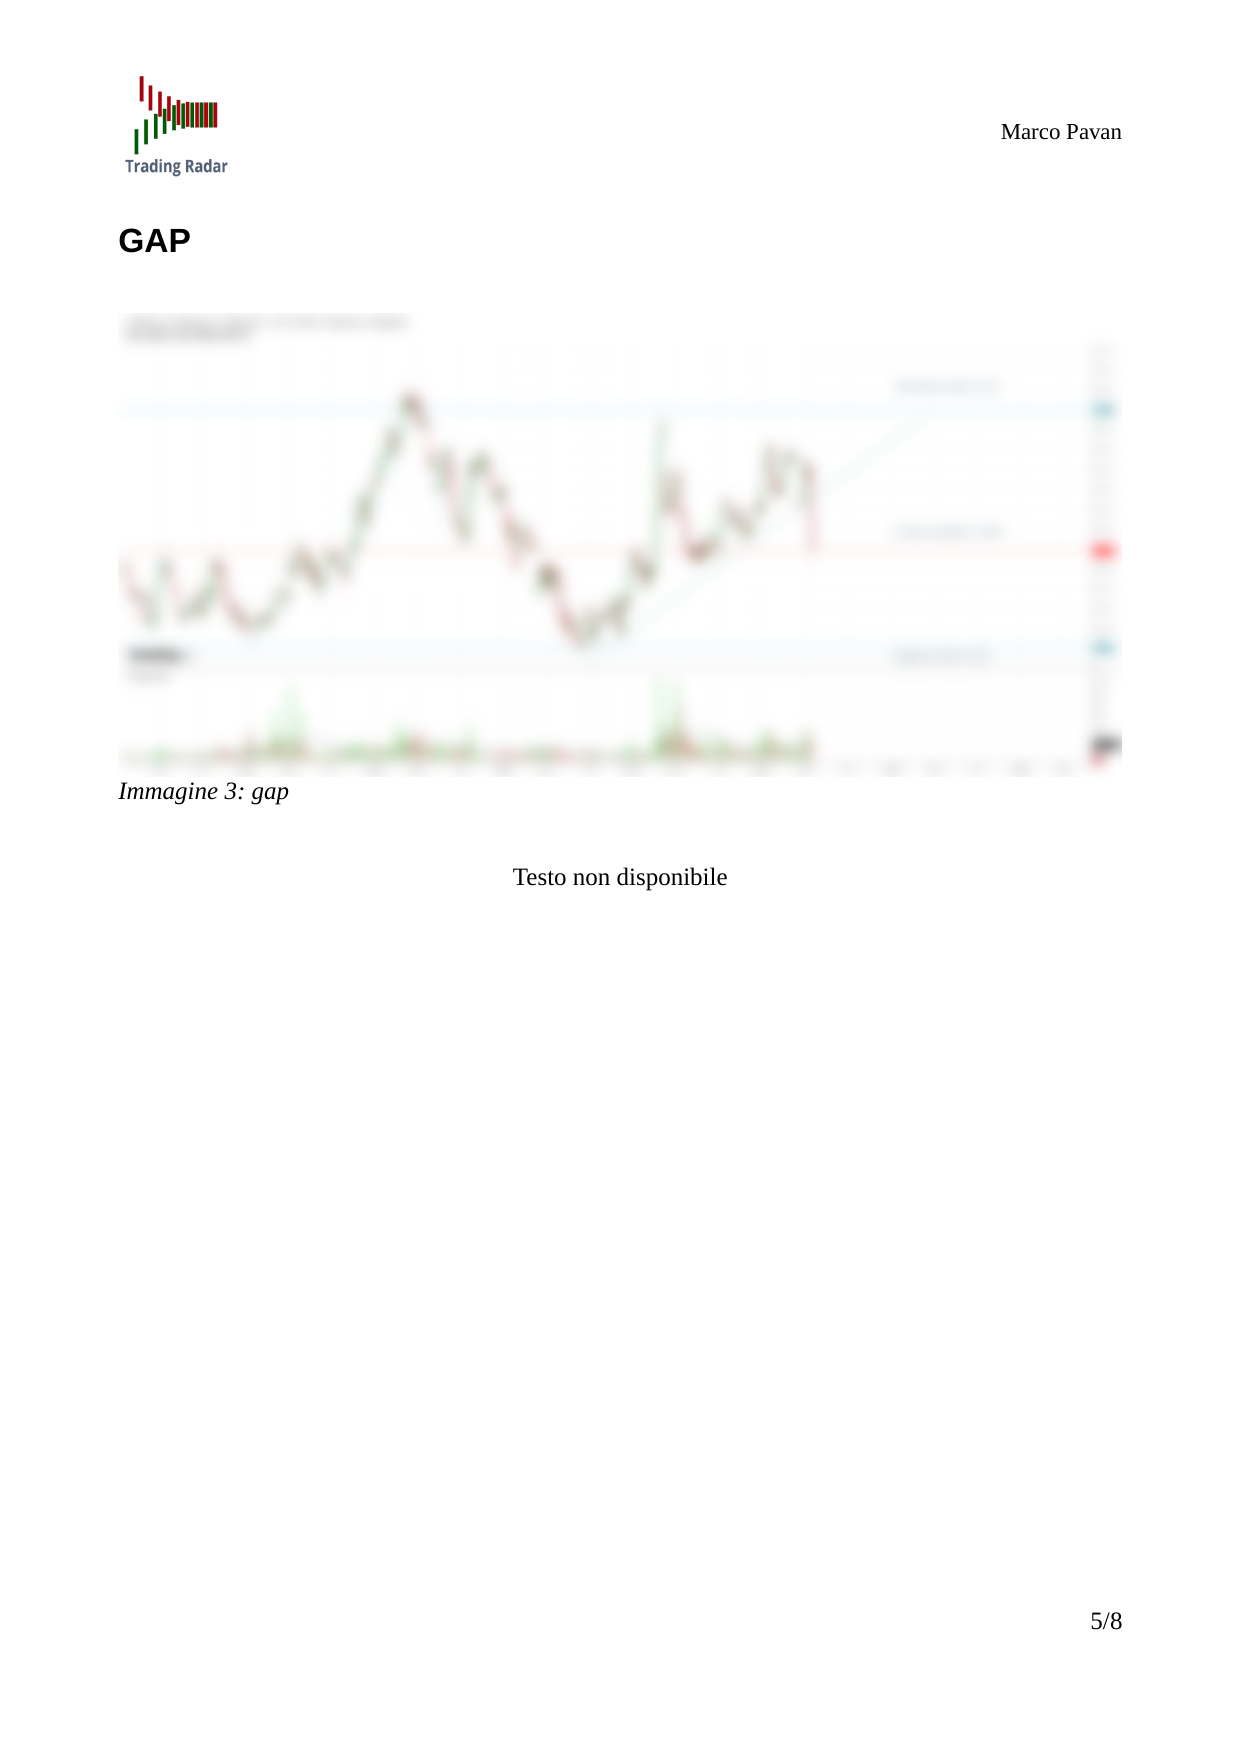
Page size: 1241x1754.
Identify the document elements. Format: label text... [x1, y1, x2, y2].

text Testo non disponibile [118, 862, 1122, 891]
text Immagine 3: gap [118, 777, 1122, 805]
picture [118, 313, 1123, 777]
picture [125, 75, 228, 178]
subtitle GAP [118, 221, 1122, 260]
